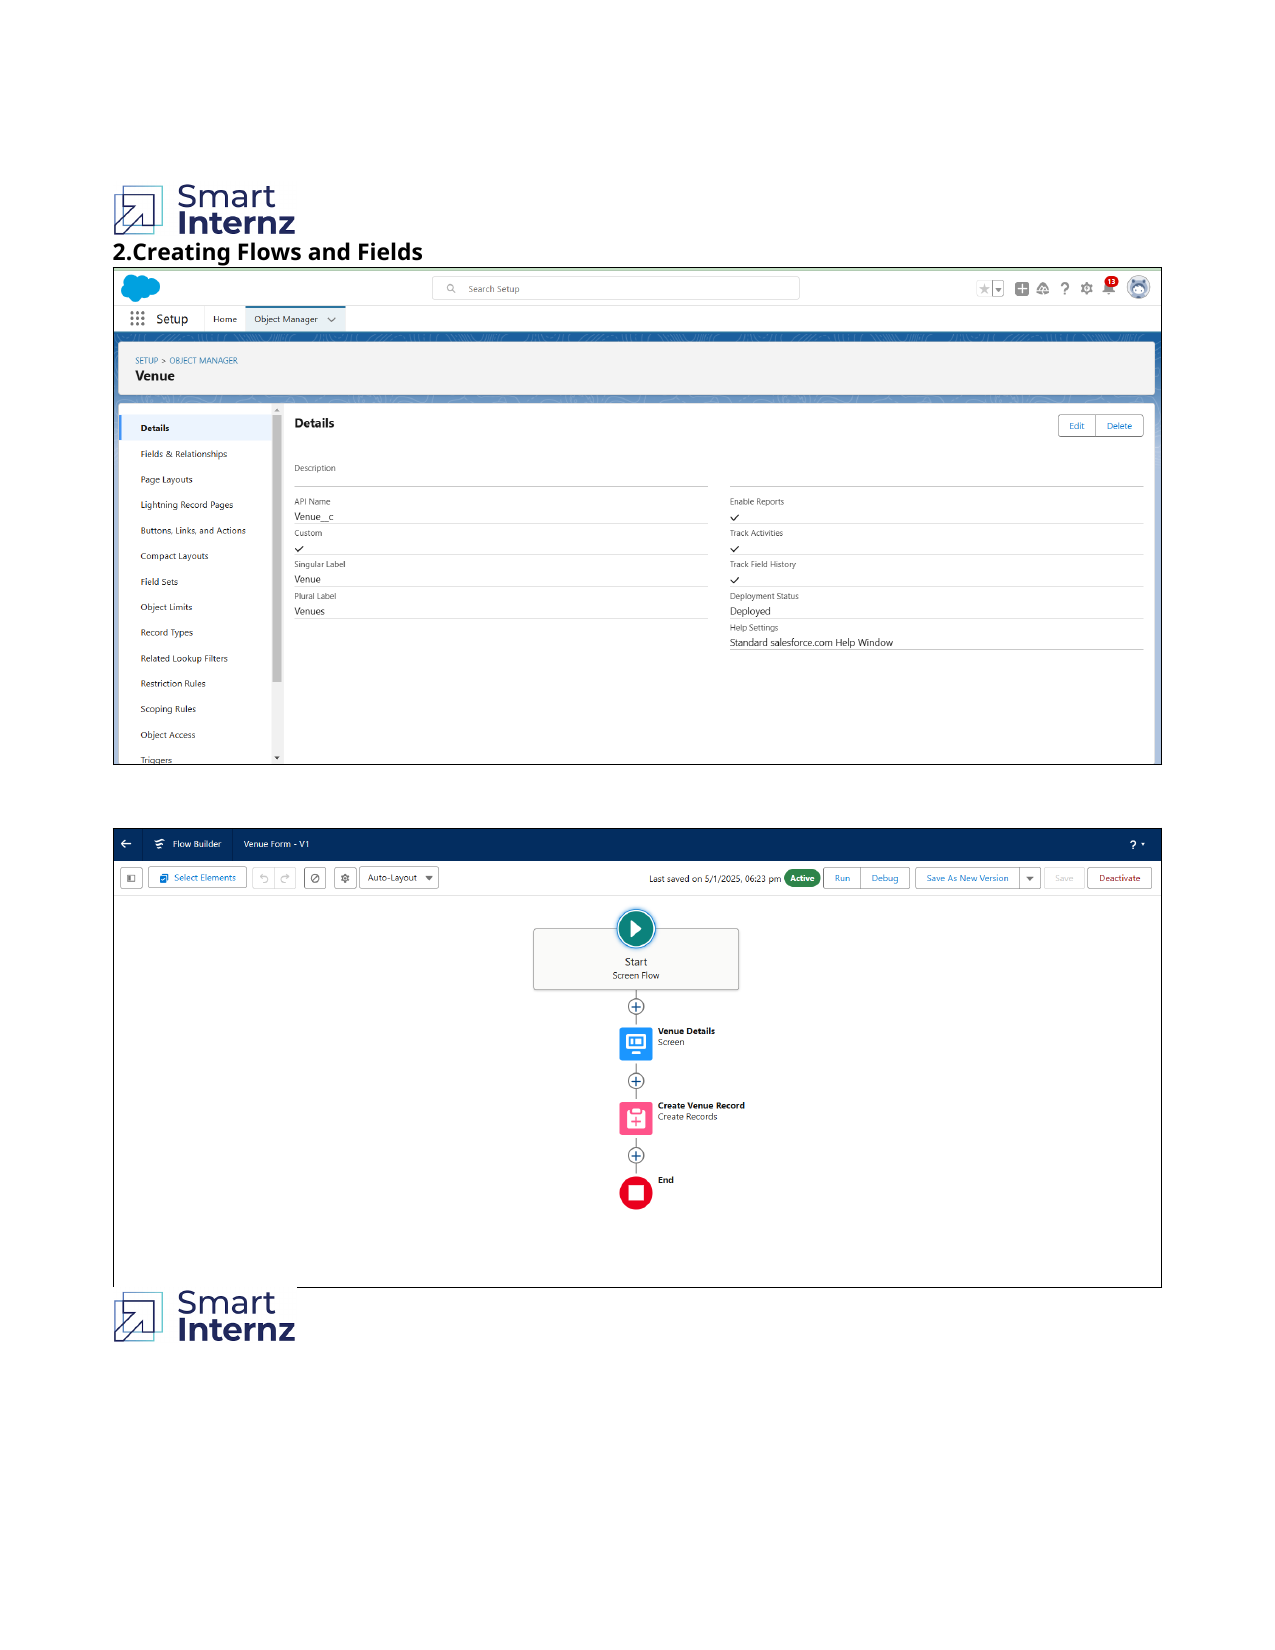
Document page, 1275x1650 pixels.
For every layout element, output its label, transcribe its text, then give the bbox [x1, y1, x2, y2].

picture [114, 268, 1161, 764]
picture [112, 181, 297, 236]
text 2.Creating Flows and Fields [112, 236, 1162, 267]
picture [112, 829, 1161, 1343]
